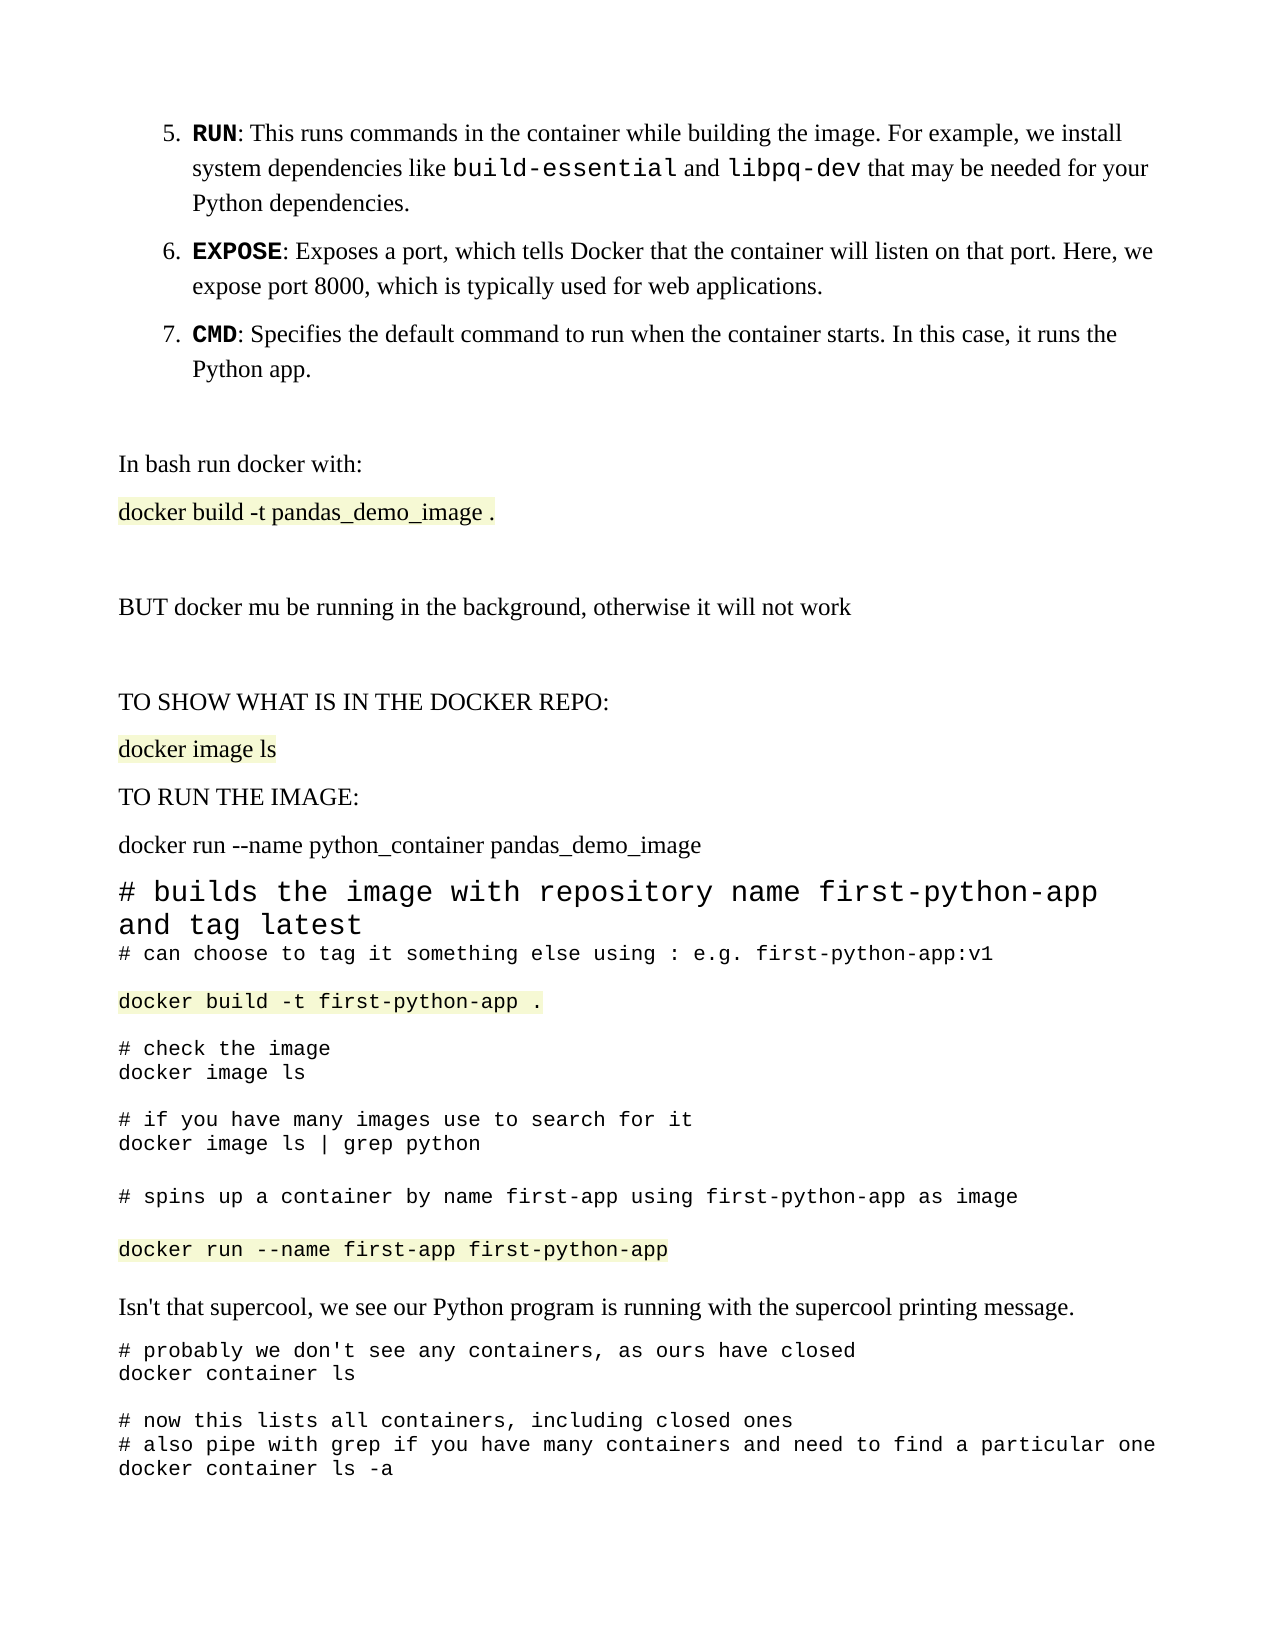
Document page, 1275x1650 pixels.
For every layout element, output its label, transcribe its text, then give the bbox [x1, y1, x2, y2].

text # builds the image with repository name first-python-app and tag latest [118, 877, 1157, 943]
text BUT docker mu be running in the background, otherwise it will not work [118, 592, 1157, 621]
text docker image ls [118, 734, 1157, 763]
text # spins up a container by name first-app using first-python-app as image [118, 1186, 1157, 1209]
text docker container ls -a [118, 1458, 1157, 1481]
text Isn't that supercool, we see our Python program is running with the supercool printing message. [118, 1292, 1157, 1321]
text docker image ls [118, 1062, 1157, 1085]
text # check the image [118, 1038, 1157, 1062]
text # if you have many images use to search for it [118, 1109, 1157, 1133]
text docker image ls | grep python [118, 1133, 1157, 1156]
list EXPOSE: Exposes a port, which tells Docker that the container will listen on that port. Here, we expose port 8000, which is typically used for web applications. [162, 236, 1157, 300]
text docker build -t pandas_demo_image . [118, 497, 1157, 525]
text In bash run docker with: [118, 449, 1157, 478]
text # now this lists all containers, including closed ones [118, 1411, 1157, 1434]
list RUN: This runs commands in the container while building the image. For example, we install system dependencies like build-essential and libpq-dev that may be needed for your Python dependencies. [162, 118, 1157, 217]
text docker container ls [118, 1363, 1157, 1387]
text docker build -t first-python-app . [118, 991, 1157, 1014]
text docker run --name first-app first-python-app [118, 1239, 1157, 1262]
text TO RUN THE IMAGE: [118, 782, 1157, 811]
list CMD: Specifies the default command to run when the container starts. In this case, it runs the Python app. [162, 319, 1157, 382]
text TO SHOW WHAT IS IN THE DOCKER REPO: [118, 687, 1157, 716]
text # probably we don't see any containers, as ours have closed [118, 1339, 1157, 1363]
text docker run --name python_container pandas_demo_image [118, 830, 1157, 858]
text # can choose to tag it something else using : e.g. first-python-app:v1 [118, 943, 1157, 967]
text # also pipe with grep if you have many containers and need to find a particular one [118, 1434, 1157, 1458]
